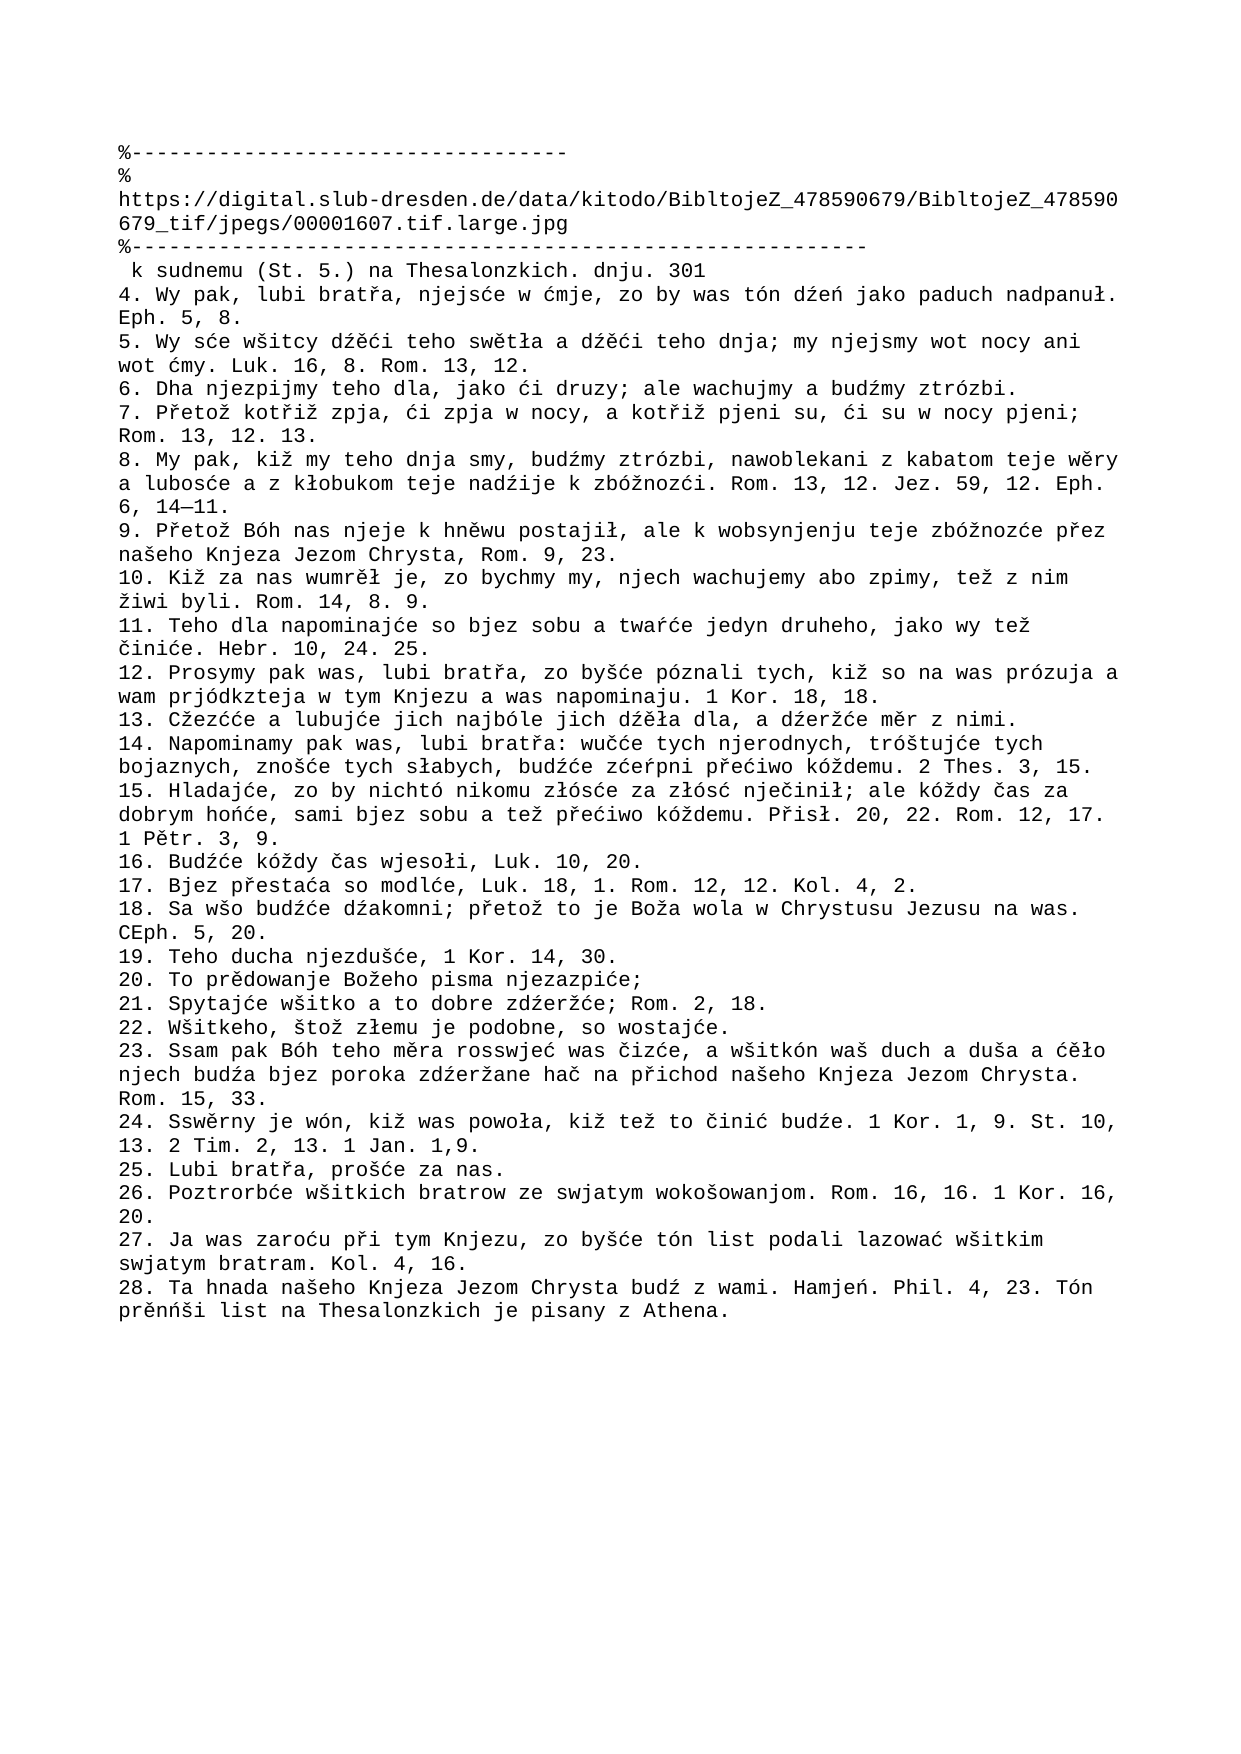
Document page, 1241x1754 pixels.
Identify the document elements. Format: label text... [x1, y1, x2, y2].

text 16. Budźće kóždy čas wjesołi, Luk. 10, 20. [118, 851, 1122, 875]
text 9. Přetož Bóh nas njeje k hněwu postajił, ale k wobsynjenju teje zbóžnozće přez našeho Knjeza Jezom Chrysta, Rom. 9, 23. [118, 520, 1122, 567]
text 12. Prosymy pak was, lubi bratřa, zo byšće póznali tych, kiž so na was prózuja a wam prjódkzteja w tym Knjezu a was napominaju. 1 Kor. 18, 18. [118, 662, 1122, 709]
text 5. Wy sće wšitcy dźěći teho swětła a dźěći teho dnja; my njejsmy wot nocy ani wot ćmy. Luk. 16, 8. Rom. 13, 12. [118, 331, 1122, 378]
text 18. Sa wšo budźće dźakomni; přetož to je Boža wola w Chrystusu Jezusu na was. CEph. 5, 20. [118, 898, 1122, 946]
text 6. Dha njezpijmy teho dla, jako ći druzy; ale wachujmy a budźmy ztrózbi. [118, 378, 1122, 402]
text 21. Spytajće wšitko a to dobre zdźeržće; Rom. 2, 18. [118, 993, 1122, 1017]
text 28. Ta hnada našeho Knjeza Jezom Chrysta budź z wami. Hamjeń. Phil. 4, 23. Tón prěnńši list na Thesalonzkich je pisany z Athena. [118, 1277, 1122, 1324]
text %----------------------------------- [118, 142, 1122, 165]
text 20. To prědowanje Božeho pisma njezazpiće; [118, 969, 1122, 993]
text 19. Teho ducha njezdušće, 1 Kor. 14, 30. [118, 946, 1122, 969]
text 23. Ssam pak Bóh teho měra rosswjeć was čizće, a wšitkón waš duch a duša a ćěło njech budźa bjez poroka zdźeržane hač na přichod našeho Knjeza Jezom Chrysta. Rom. 15, 33. [118, 1040, 1122, 1111]
text %----------------------------------------------------------- [118, 236, 1122, 260]
text 10. Kiž za nas wumrěł je, zo bychmy my, njech wachujemy abo zpimy, tež z nim žiwi byli. Rom. 14, 8. 9. [118, 567, 1122, 615]
text 15. Hladajće, zo by nichtó nikomu złósće za złósć nječinił; ale kóždy čas za dobrym hońće, sami bjez sobu a tež přećiwo kóždemu. Přisł. 20, 22. Rom. 12, 17. 1 Pětr. 3, 9. [118, 780, 1122, 851]
text 22. Wšitkeho, štož złemu je podobne, so wostajće. [118, 1017, 1122, 1040]
text 14. Napominamy pak was, lubi bratřa: wučće tych njerodnych, tróštujće tych bojaznych, znošće tych słabych, budźće zćeŕpni přećiwo kóždemu. 2 Thes. 3, 15. [118, 733, 1122, 780]
text 25. Lubi bratřa, prošće za nas. [118, 1158, 1122, 1182]
text 4. Wy pak, lubi bratřa, njejsće w ćmje, zo by was tón dźeń jako paduch nadpanuł. Eph. 5, 8. [118, 284, 1122, 331]
text 7. Přetož kotřiž zpja, ći zpja w nocy, a kotřiž pjeni su, ći su w nocy pjeni; Rom. 13, 12. 13. [118, 402, 1122, 449]
text 11. Teho dla napominajće so bjez sobu a twaŕće jedyn druheho, jako wy tež činiće. Hebr. 10, 24. 25. [118, 615, 1122, 662]
text 24. Sswěrny je wón, kiž was powoła, kiž tež to činić budźe. 1 Kor. 1, 9. St. 10, 13. 2 Tim. 2, 13. 1 Jan. 1,9. [118, 1111, 1122, 1158]
text 8. My pak, kiž my teho dnja smy, budźmy ztrózbi, nawoblekani z kabatom teje wěry a lubosće a z kłobukom teje nadźije k zbóžnozći. Rom. 13, 12. Jez. 59, 12. Eph. 6, 14—11. [118, 449, 1122, 520]
text 17. Bjez přestaća so modlće, Luk. 18, 1. Rom. 12, 12. Kol. 4, 2. [118, 875, 1122, 898]
text 13. Cžezćće a lubujće jich najbóle jich dźěła dla, a dźeržće měr z nimi. [118, 709, 1122, 733]
text 27. Ja was zaroću při tym Knjezu, zo byšće tón list podali lazować wšitkim swjatym bratram. Kol. 4, 16. [118, 1229, 1122, 1277]
text 26. Poztrorbće wšitkich bratrow ze swjatym wokošowanjom. Rom. 16, 16. 1 Kor. 16, 20. [118, 1182, 1122, 1229]
text k sudnemu (St. 5.) na Thesalonzkich. dnju. 301 [118, 260, 1122, 284]
text % https://digital.slub-dresden.de/data/kitodo/BibltojeZ_478590679/BibltojeZ_478590679_tif/jpegs/00001607.tif.large.jpg [118, 165, 1122, 236]
